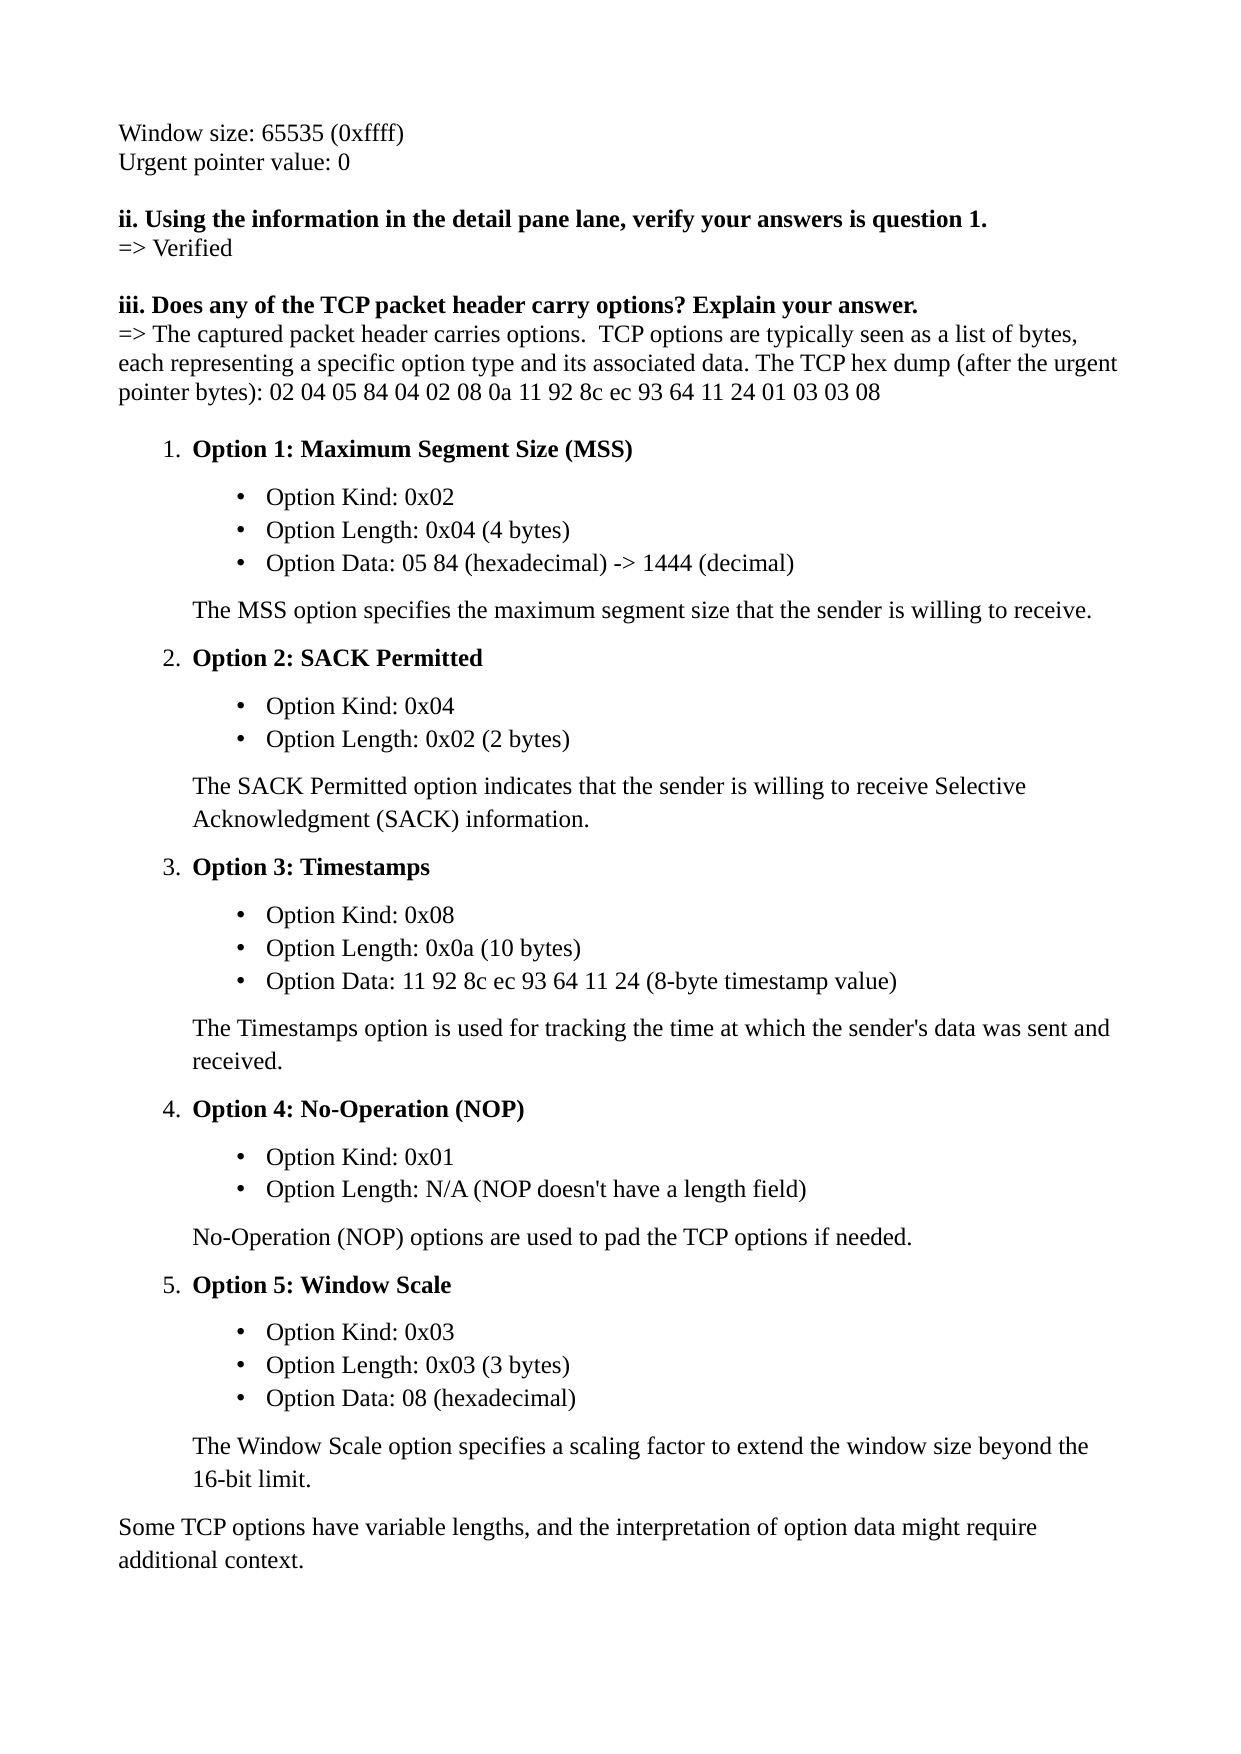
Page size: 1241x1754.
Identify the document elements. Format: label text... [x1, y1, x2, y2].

list Option Kind: 0x01 [236, 1142, 1122, 1170]
list Option 5: Window Scale [162, 1270, 1122, 1298]
list The MSS option specifies the maximum segment size that the sender is willing to receive. [162, 596, 1122, 624]
list Option 2: SACK Permitted [162, 643, 1122, 672]
list Option Kind: 0x08 [236, 900, 1122, 928]
list Option 3: Timestamps [162, 852, 1122, 881]
list Option Kind: 0x03 [236, 1317, 1122, 1346]
list No-Operation (NOP) options are used to pad the TCP options if needed. [162, 1222, 1122, 1251]
text ii. Using the information in the detail pane lane, verify your answers is question 1. [118, 204, 1122, 233]
list Option Kind: 0x02 [236, 482, 1122, 511]
list The SACK Permitted option indicates that the sender is willing to receive Selective Acknowledgment (SACK) information. [162, 771, 1122, 833]
list Option Length: 0x03 (3 bytes) [236, 1350, 1122, 1379]
text iii. Does any of the TCP packet header carry options? Explain your answer. [118, 291, 1122, 319]
text => The captured packet header carries options. TCP options are typically seen as a list of bytes, each representing a specific option type and its associated data. The TCP hex dump (after the urgent pointer bytes): 02 04 05 84 04 02 08 0a 11 92 8c ec 93 64 11 24 01 03 03 08 [118, 319, 1122, 406]
list Option Data: 08 (hexadecimal) [236, 1383, 1122, 1412]
text Some TCP options have variable lengths, and the interpretation of option data might require additional context. [118, 1512, 1122, 1573]
text Window size: 65535 (0xffff) [118, 118, 1122, 147]
list Option Data: 11 92 8c ec 93 64 11 24 (8-byte timestamp value) [236, 966, 1122, 994]
list Option 1: Maximum Segment Size (MSS) [162, 434, 1122, 463]
text Urgent pointer value: 0 [118, 147, 1122, 176]
list Option 4: No-Operation (NOP) [162, 1094, 1122, 1123]
list The Timestamps option is used for tracking the time at which the sender's data was sent and received. [162, 1013, 1122, 1075]
list Option Kind: 0x04 [236, 691, 1122, 719]
list The Window Scale option specifies a scaling factor to extend the window size beyond the 16-bit limit. [162, 1431, 1122, 1493]
text => Verified [118, 233, 1122, 262]
list Option Data: 05 84 (hexadecimal) -> 1444 (decimal) [236, 548, 1122, 577]
list Option Length: 0x02 (2 bytes) [236, 724, 1122, 753]
list Option Length: N/A (NOP doesn't have a length field) [236, 1174, 1122, 1203]
list Option Length: 0x0a (10 bytes) [236, 933, 1122, 961]
list Option Length: 0x04 (4 bytes) [236, 515, 1122, 544]
